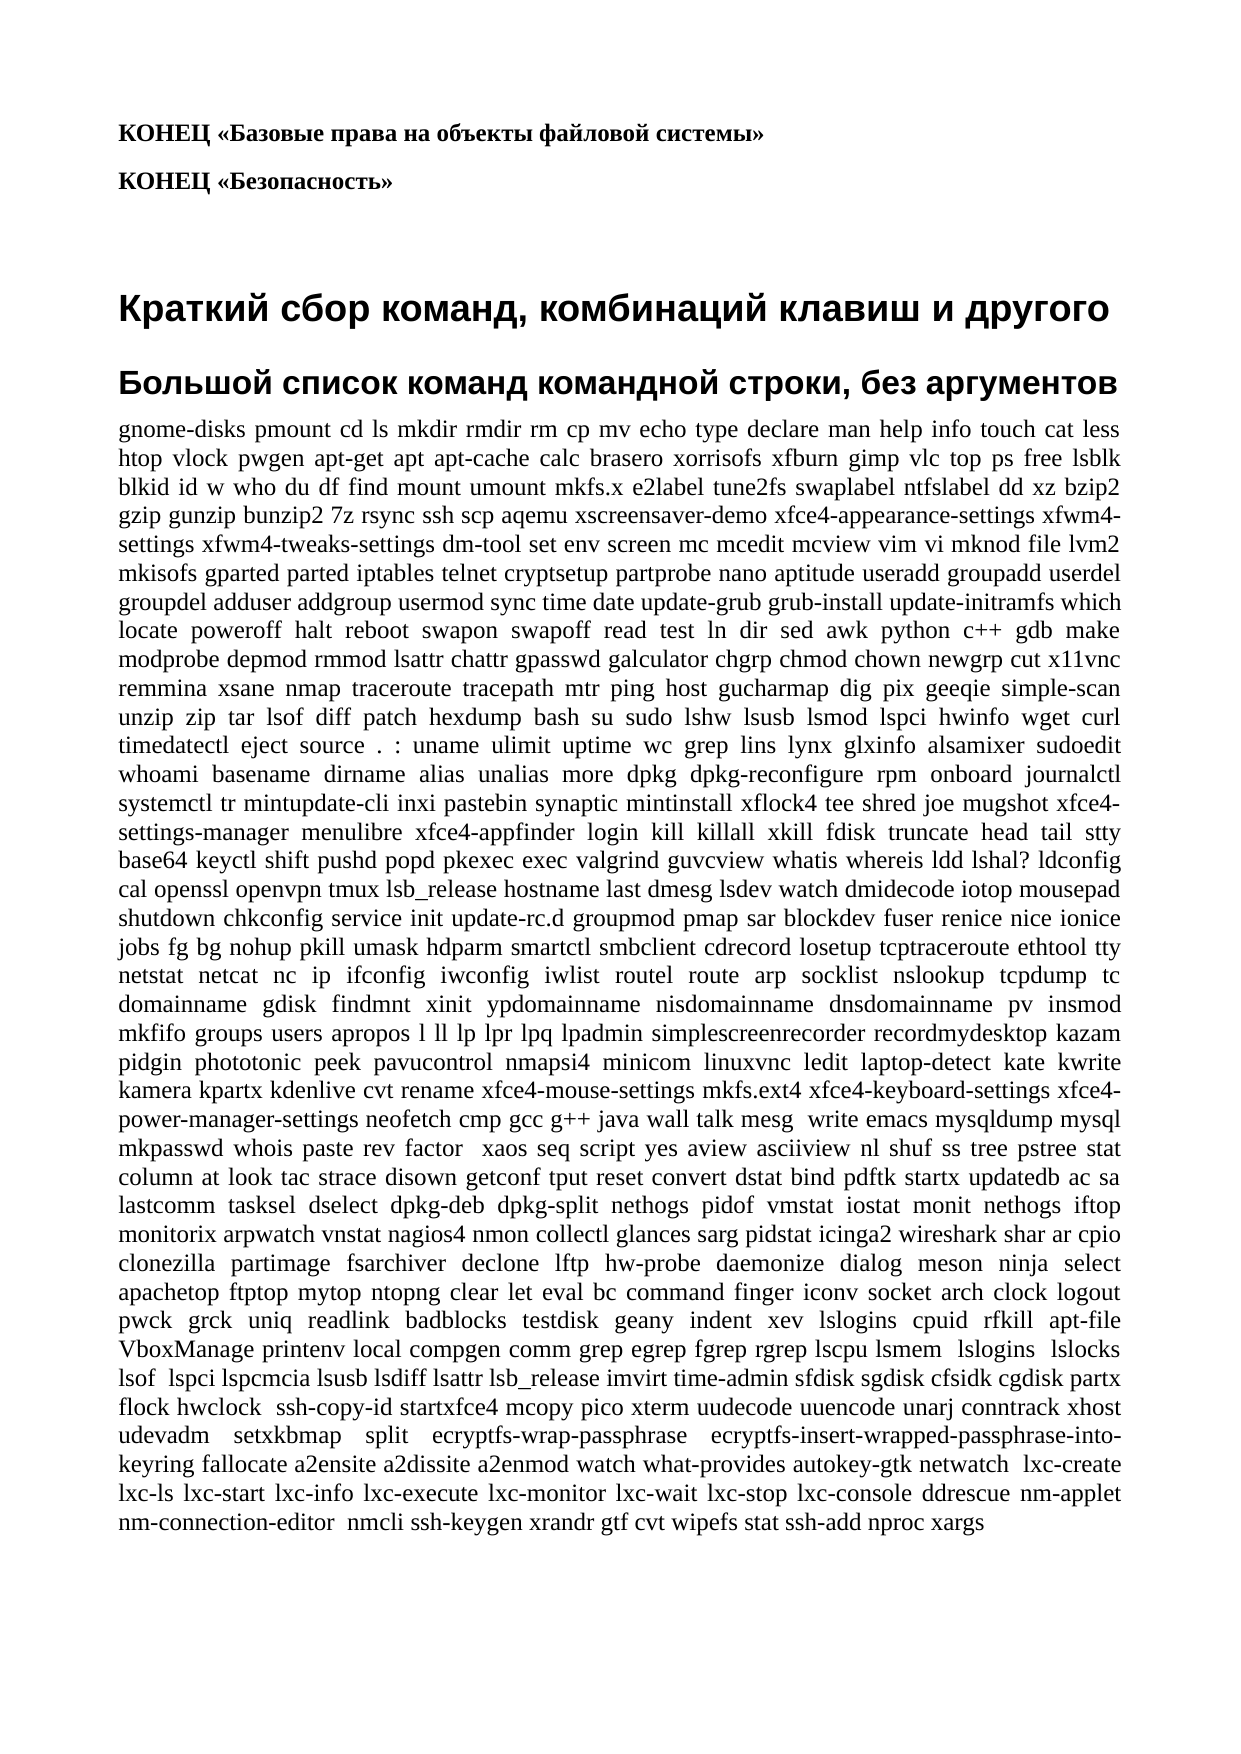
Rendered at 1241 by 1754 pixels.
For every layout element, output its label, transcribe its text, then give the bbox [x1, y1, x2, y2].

text КОНЕЦ «Безопасность» [118, 166, 1122, 194]
text gnome-disks pmount cd ls mkdir rmdir rm cp mv echo type declare man help info touch cat less htop vlock pwgen apt-get apt apt-cache calc brasero xorrisofs xfburn gimp vlc top ps free lsblk blkid id w who du df find mount umount mkfs.x e2label tune2fs swaplabel ntfslabel dd xz bzip2 gzip gunzip bunzip2 7z rsync ssh scp aqemu xscreensaver-demo xfce4-appearance-settings xfwm4-settings xfwm4-tweaks-settings dm-tool set env screen mc mcedit mcview vim vi mknod file lvm2 mkisofs gparted parted iptables telnet cryptsetup partprobe nano aptitude useradd groupadd userdel groupdel adduser addgroup usermod sync time date update-grub grub-install update-initramfs which locate poweroff halt reboot swapon swapoff read test ln dir sed awk python c++ gdb make modprobe depmod rmmod lsattr chattr gpasswd galculator chgrp chmod chown newgrp cut x11vnc remmina xsane nmap traceroute tracepath mtr ping host gucharmap dig pix geeqie simple-scan unzip zip tar lsof diff patch hexdump bash su sudo lshw lsusb lsmod lspci hwinfo wget curl timedatectl eject source . : uname ulimit uptime wc grep lins lynx glxinfo alsamixer sudoedit whoami basename dirname alias unalias more dpkg dpkg-reconfigure rpm onboard journalctl systemctl tr mintupdate-cli inxi pastebin synaptic mintinstall xflock4 tee shred joe mugshot xfce4-settings-manager menulibre xfce4-appfinder login kill killall xkill fdisk truncate head tail stty base64 keyctl shift pushd popd pkexec exec valgrind guvcview whatis whereis ldd lshal? ldconfig cal openssl openvpn tmux lsb_release hostname last dmesg lsdev watch dmidecode iotop mousepad shutdown chkconfig service init update-rc.d groupmod pmap sar blockdev fuser renice nice ionice jobs fg bg nohup pkill umask hdparm smartctl smbclient cdrecord losetup tcptraceroute ethtool tty netstat netcat nc ip ifconfig iwconfig iwlist routel route arp socklist nslookup tcpdump tc domainname gdisk findmnt xinit ypdomainname nisdomainname dnsdomainname pv insmod mkfifo groups users apropos l ll lp lpr lpq lpadmin simplescreenrecorder recordmydesktop kazam pidgin phototonic peek pavucontrol nmapsi4 minicom linuxvnc ledit laptop-detect kate kwrite kamera kpartx kdenlive cvt rename xfce4-mouse-settings mkfs.ext4 xfce4-keyboard-settings xfce4-power-manager-settings neofetch cmp gcc g++ java wall talk mesg write emacs mysqldump mysql mkpasswd whois paste rev factor xaos seq script yes aview asciiview nl shuf ss tree pstree stat column at look tac strace disown getconf tput reset convert dstat bind pdftk startx updatedb ac sa lastcomm tasksel dselect dpkg-deb dpkg-split nethogs pidof vmstat iostat monit nethogs iftop monitorix arpwatch vnstat nagios4 nmon collectl glances sarg pidstat icinga2 wireshark shar ar cpio clonezilla partimage fsarchiver declone lftp hw-probe daemonize dialog meson ninja select apachetop ftptop mytop ntopng clear let eval bc command finger iconv socket arch clock logout pwck grck uniq readlink badblocks testdisk geany indent xev lslogins cpuid rfkill apt-file VboxManage printenv local compgen comm grep egrep fgrep rgrep lscpu lsmem lslogins lslocks lsof lspci lspcmcia lsusb lsdiff lsattr lsb_release imvirt time-admin sfdisk sgdisk cfsidk cgdisk partx flock hwclock ssh-copy-id startxfce4 mcopy pico xterm uudecode uuencode unarj conntrack xhost udevadm setxkbmap split ecryptfs-wrap-passphrase ecryptfs-insert-wrapped-passphrase-into-keyring fallocate a2ensite a2dissite a2enmod watch what-provides autokey-gtk netwatch lxc-create lxc-ls lxc-start lxc-info lxc-execute lxc-monitor lxc-wait lxc-stop lxc-console ddrescue nm-applet nm-connection-editor nmcli ssh-keygen xrandr gtf cvt wipefs stat ssh-add nproc xargs [118, 414, 1122, 1535]
text КОНЕЦ «Базовые права на объекты файловой системы» [118, 118, 1122, 147]
subtitle Большой список команд командной строки, без аргументов [118, 363, 1122, 402]
subtitle Краткий сбор команд, комбинаций клавиш и другого [118, 286, 1122, 329]
